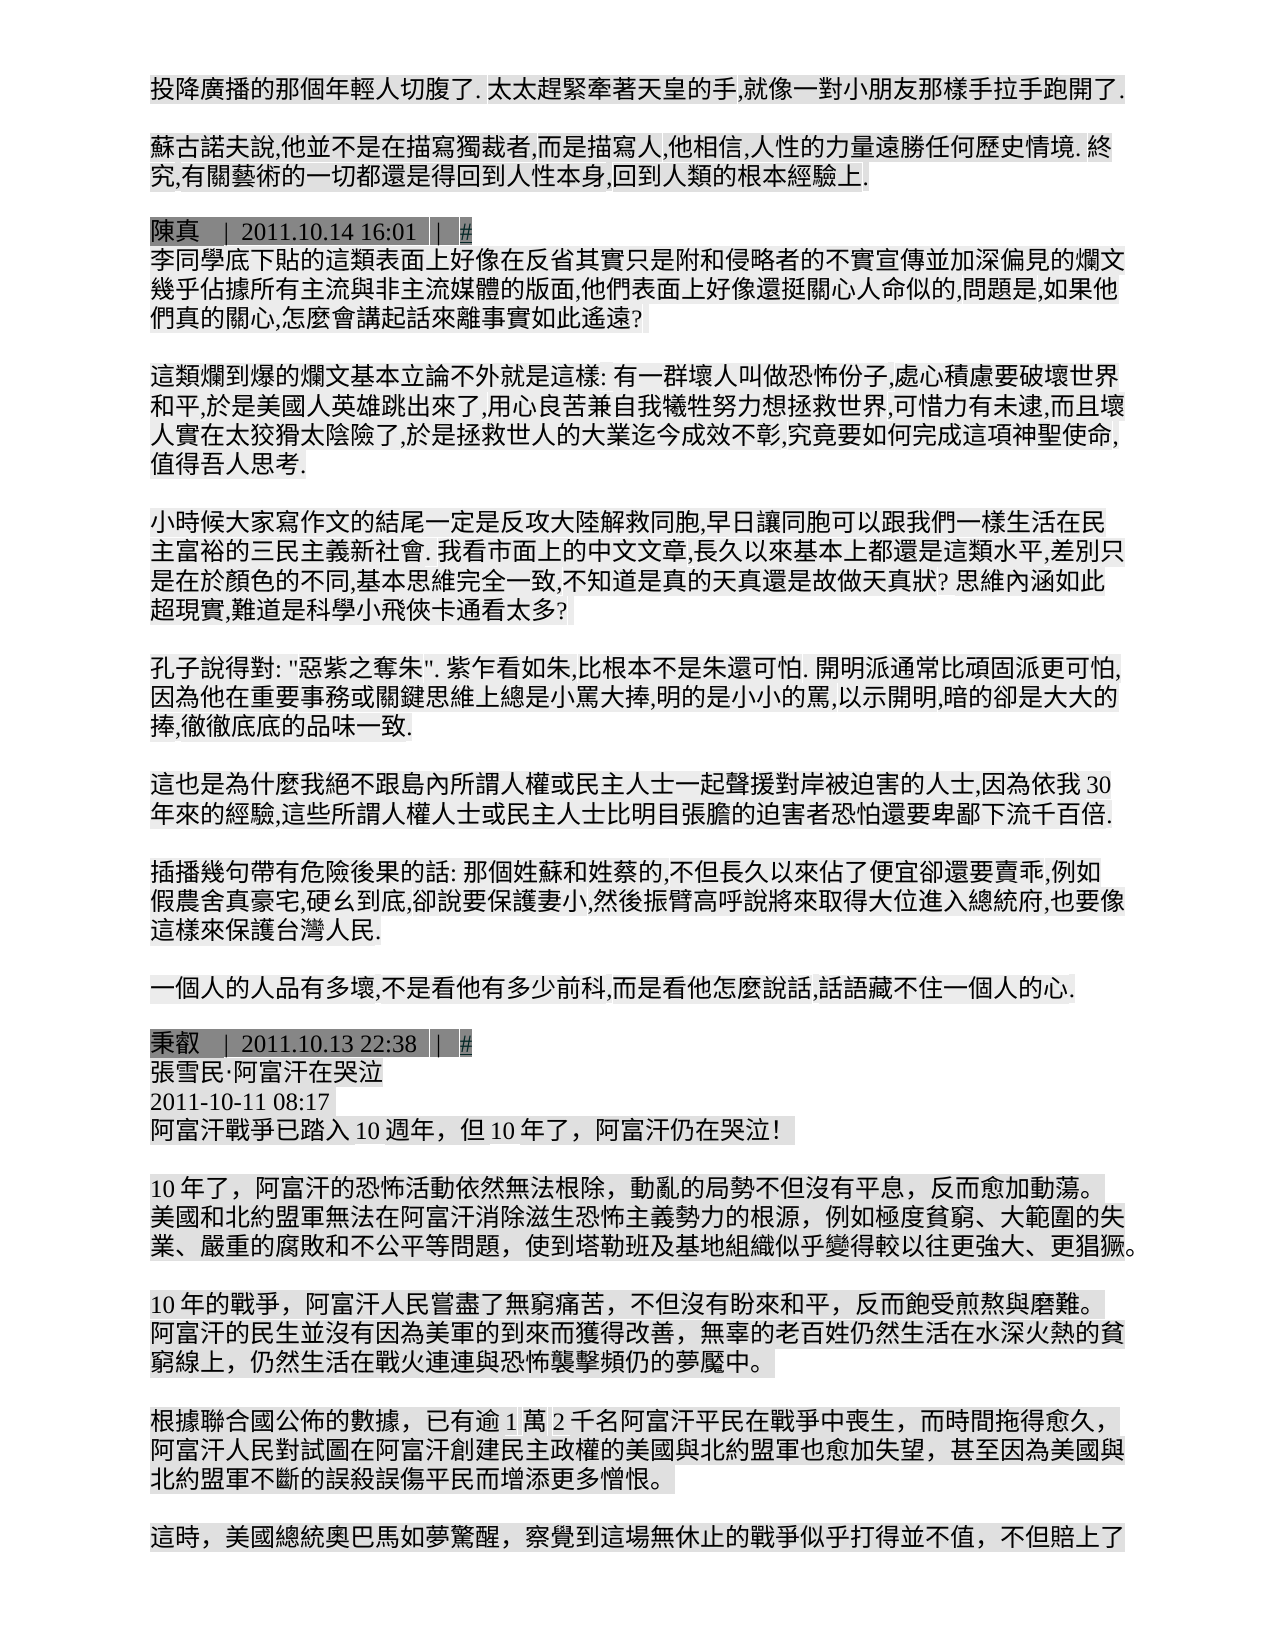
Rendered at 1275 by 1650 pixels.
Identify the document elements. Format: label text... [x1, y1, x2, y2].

text 秉叡 | 2011.10.13 22:38 | # [150, 1029, 1125, 1058]
text 投降廣播的那個年輕人切腹了. 太太趕緊牽著天皇的手,就像一對小朋友那樣手拉手跑開了. 蘇古諾夫說,他並不是在描寫獨裁者,而是描寫人,他相信,人性的力量遠勝任何歷史情境. 終究,有關藝術的一切都還是得回到人性本身,回到人類的根本經驗上. [150, 75, 1125, 192]
text 李同學底下貼的這類表面上好像在反省其實只是附和侵略者的不實宣傳並加深偏見的爛文幾乎佔據所有主流與非主流媒體的版面,他們表面上好像還挺關心人命似的,問題是,如果他們真的關心,怎麼會講起話來離事實如此遙遠? 這類爛到爆的爛文基本立論不外就是這樣: 有一群壞人叫做恐怖份子,處心積慮要破壞世界和平,於是美國人英雄跳出來了,用心良苦兼自我犧牲努力想拯救世界,可惜力有未逮,而且壞人實在太狡猾太陰險了,於是拯救世人的大業迄今成效不彰,究竟要如何完成這項神聖使命,值得吾人思考. 小時候大家寫作文的結尾一定是反攻大陸解救同胞,早日讓同胞可以跟我們一樣生活在民主富裕的三民主義新社會. 我看市面上的中文文章,長久以來基本上都還是這類水平,差別只是在於顏色的不同,基本思維完全一致,不知道是真的天真還是故做天真狀? 思維內涵如此超現實,難道是科學小飛俠卡通看太多? 孔子說得對: "惡紫之奪朱". 紫乍看如朱,比根本不是朱還可怕. 開明派通常比頑固派更可怕,因為他在重要事務或關鍵思維上總是小罵大捧,明的是小小的罵,以示開明,暗的卻是大大的捧,徹徹底底的品味一致. 這也是為什麼我絕不跟島內所謂人權或民主人士一起聲援對岸被迫害的人士,因為依我30年來的經驗,這些所謂人權人士或民主人士比明目張膽的迫害者恐怕還要卑鄙下流千百倍. 插播幾句帶有危險後果的話: 那個姓蘇和姓蔡的,不但長久以來佔了便宜卻還要賣乖,例如假農舍真豪宅,硬ㄠ到底,卻說要保護妻小,然後振臂高呼說將來取得大位進入總統府,也要像這樣來保護台灣人民. 一個人的人品有多壞,不是看他有多少前科,而是看他怎麼說話,話語藏不住一個人的心. [150, 246, 1125, 1004]
text 陳真 | 2011.10.14 16:01 | # [150, 217, 1125, 246]
text 張雪民‧阿富汗在哭泣 2011-10-11 08:17 阿富汗戰爭已踏入10週年，但10年了，阿富汗仍在哭泣！ 10年了，阿富汗的恐怖活動依然無法根除，動亂的局勢不但沒有平息，反而愈加動蕩。美國和北約盟軍無法在阿富汗消除滋生恐怖主義勢力的根源，例如極度貧窮、大範圍的失業、嚴重的腐敗和不公平等問題，使到塔勒班及基地組織似乎變得較以往更強大、更猖獗。 10年的戰爭，阿富汗人民嘗盡了無窮痛苦，不但沒有盼來和平，反而飽受煎熬與磨難。阿富汗的民生並沒有因為美軍的到來而獲得改善，無辜的老百姓仍然生活在水深火熱的貧窮線上，仍然生活在戰火連連與恐怖襲擊頻仍的夢魘中。 根據聯合國公佈的數據，已有逾1萬2千名阿富汗平民在戰爭中喪生，而時間拖得愈久，阿富汗人民對試圖在阿富汗創建民主政權的美國與北約盟軍也愈加失望，甚至因為美國與北約盟軍不斷的誤殺誤傷平民而增添更多憎恨。 這時，美國總統奧巴馬如夢驚醒，察覺到這場無休止的戰爭似乎打得並不值，不但賠上了1千700多條美軍性命，軍費也超過萬億美元，阿富汗的安全局勢還是不斷惡化，完全未收到預期成果。 於是，美軍撤離的步伐開始啟動，並準備在2012年夏季結束前，撤走全部4萬餘名作戰部隊。奧巴馬的這一轉身，贏得不少美國人的掌聲，卻在阿富汗留下了一個爛攤子。 美國與北約軍隊撤走後，安全防務將移交阿富汗國家安全部隊，一旦國家安全部隊無法勝任，塔勒班與基地組織將會不斷挑戰阿富汗的安保神經，阿富汗今後幾年的安全局勢更加令人擔憂，社會秩序的恢復恐遙遙無期。 10年了，阿富汗人民期盼的春天，依然遙遠。（星洲日報／國際漫步‧作者：張雪民‧《星洲日報》國際新聞組組員） [150, 1058, 1125, 1552]
